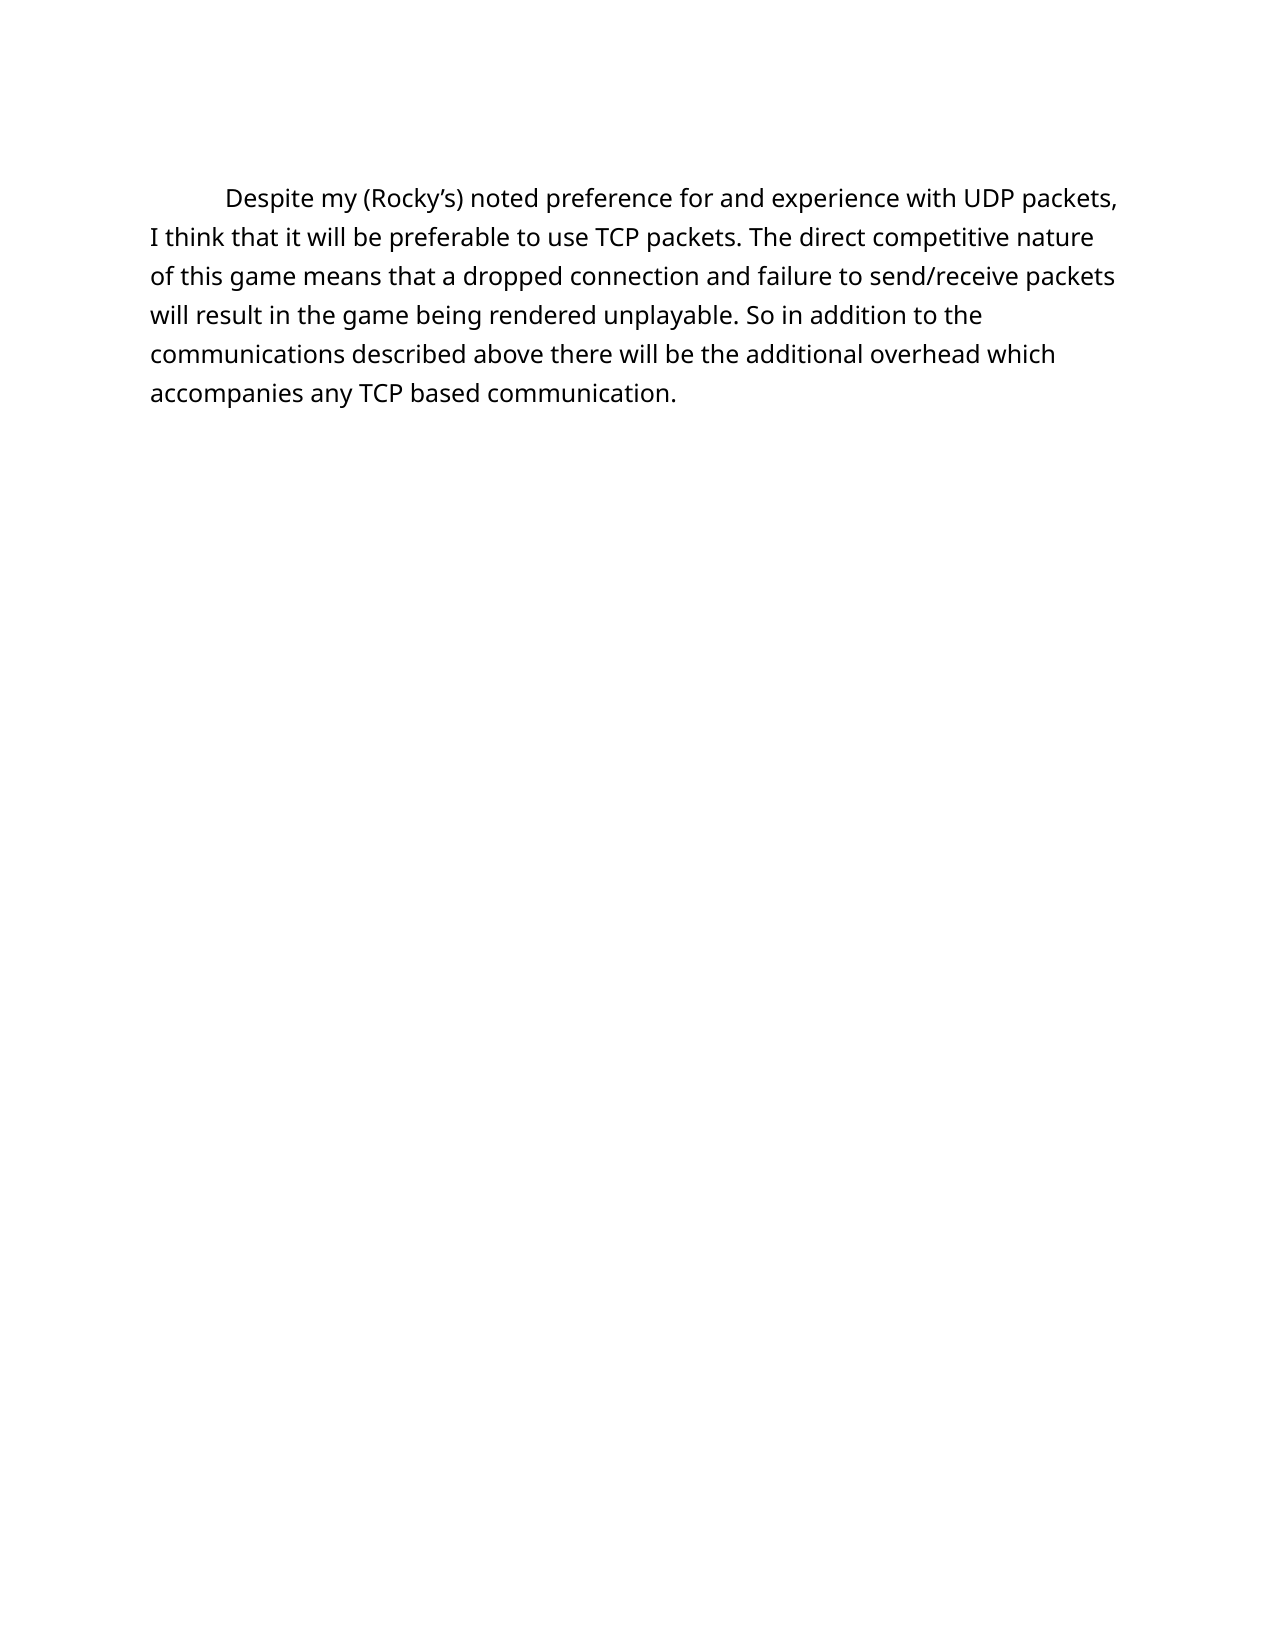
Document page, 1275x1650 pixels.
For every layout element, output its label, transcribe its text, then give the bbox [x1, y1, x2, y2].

text Despite my (Rocky’s) noted preference for and experience with UDP packets, I think that it will be preferable to use TCP packets. The direct competitive nature of this game means that a dropped connection and failure to send/receive packets will result in the game being rendered unplayable. So in addition to the communications described above there will be the additional overhead which accompanies any TCP based communication. [150, 180, 1125, 410]
